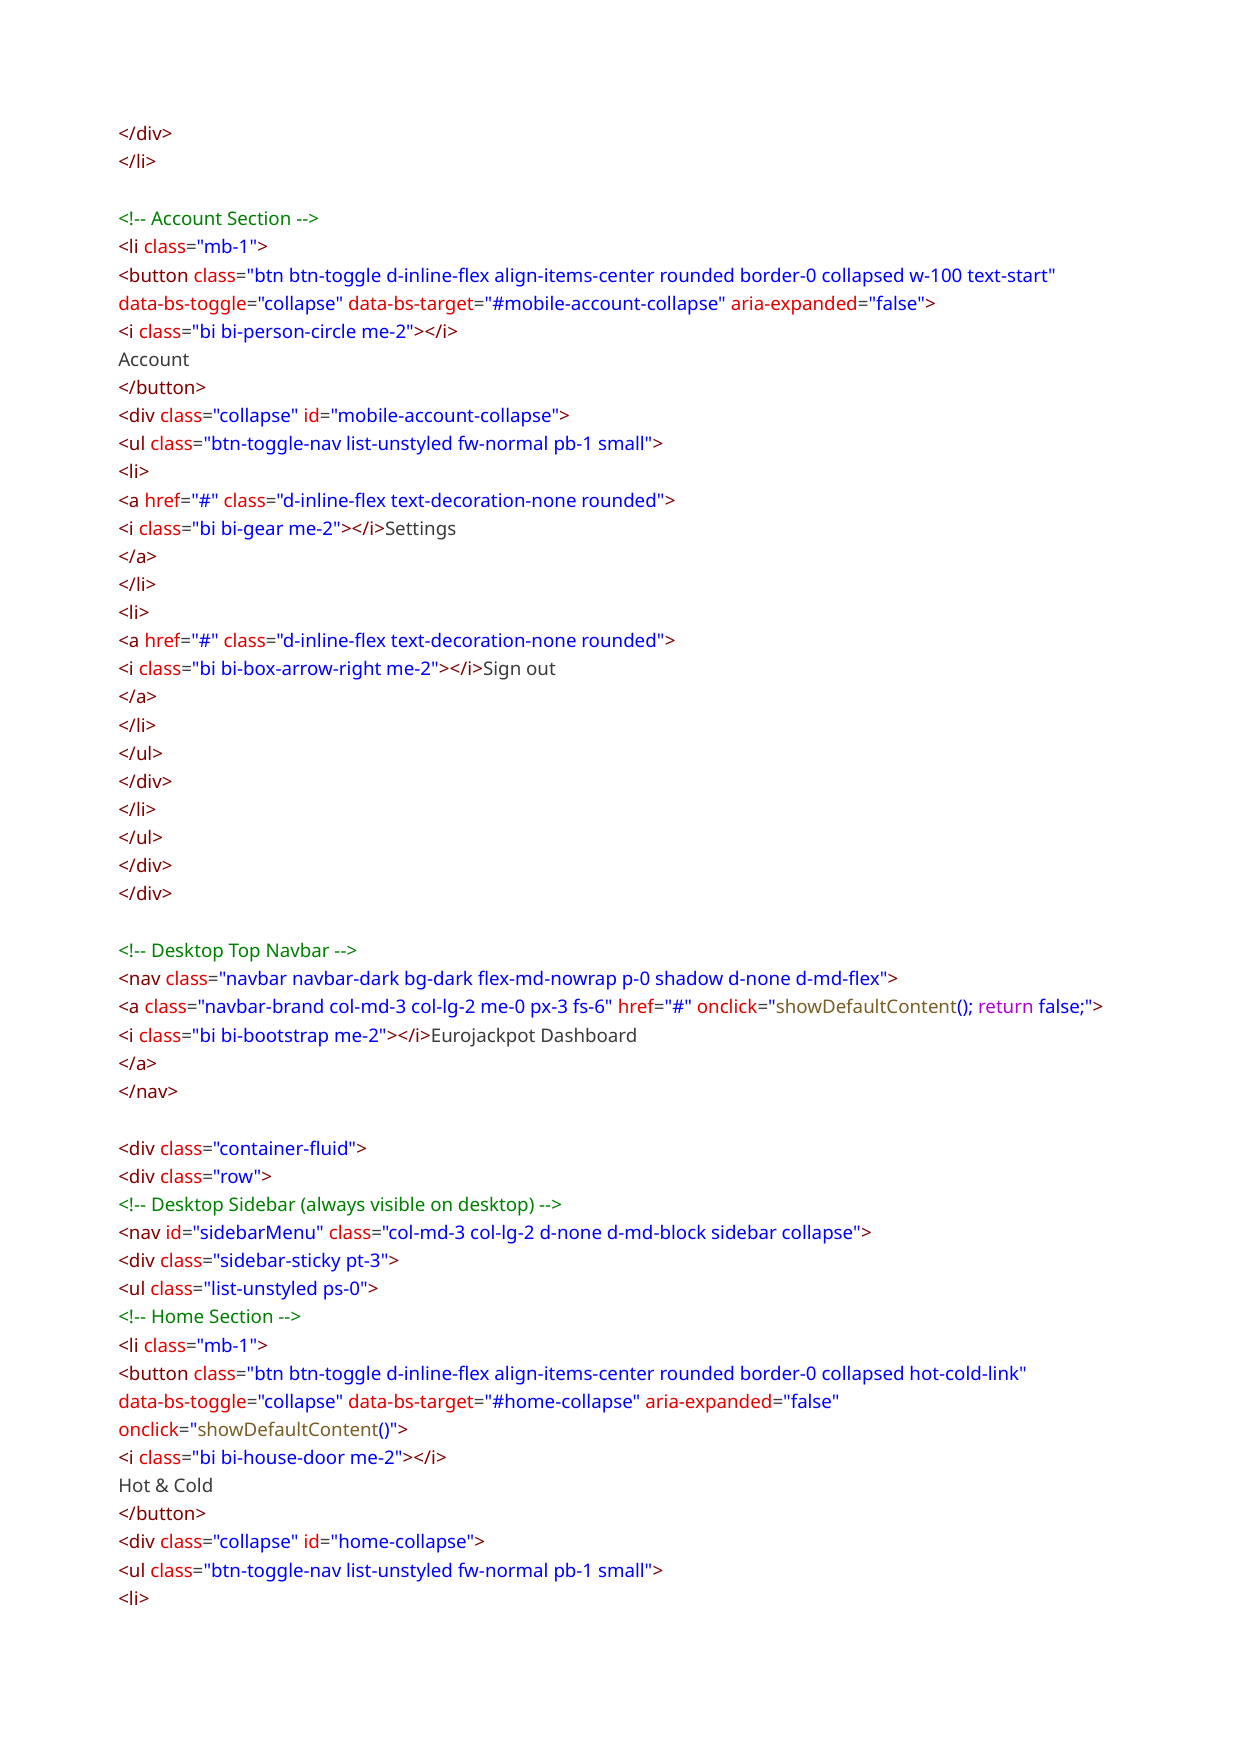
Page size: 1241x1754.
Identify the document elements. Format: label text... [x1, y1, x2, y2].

text </a> [118, 681, 1122, 709]
text <div class="sidebar-sticky pt-3"> [118, 1245, 1122, 1273]
text <i class="bi bi-bootstrap me-2"></i>Eurojackpot Dashboard [118, 1019, 1122, 1047]
text <ul class="list-unstyled ps-0"> [118, 1273, 1122, 1301]
text </div> [118, 118, 1122, 146]
text </li> [118, 146, 1122, 174]
text <!-- Desktop Top Navbar --> [118, 935, 1122, 963]
text </button> [118, 372, 1122, 400]
text <div class="collapse" id="mobile-account-collapse"> [118, 400, 1122, 428]
text data-bs-toggle="collapse" data-bs-target="#home-collapse" aria-expanded="false" [118, 1386, 1122, 1414]
text data-bs-toggle="collapse" data-bs-target="#mobile-account-collapse" aria-expanded="false"> [118, 287, 1122, 316]
text onclick="showDefaultContent()"> [118, 1414, 1122, 1442]
text <div class="collapse" id="home-collapse"> [118, 1526, 1122, 1554]
text <ul class="btn-toggle-nav list-unstyled fw-normal pb-1 small"> [118, 428, 1122, 456]
text <button class="btn btn-toggle d-inline-flex align-items-center rounded border-0 collapsed w-100 text-start" [118, 259, 1122, 287]
text <i class="bi bi-house-door me-2"></i> [118, 1442, 1122, 1470]
text </div> [118, 878, 1122, 906]
text Account [118, 344, 1122, 372]
text </button> [118, 1498, 1122, 1526]
text <li> [118, 1582, 1122, 1611]
text <i class="bi bi-box-arrow-right me-2"></i>Sign out [118, 653, 1122, 681]
text </li> [118, 569, 1122, 597]
text </a> [118, 1047, 1122, 1076]
text <button class="btn btn-toggle d-inline-flex align-items-center rounded border-0 collapsed hot-cold-link" [118, 1357, 1122, 1386]
text <li class="mb-1"> [118, 1329, 1122, 1357]
text <nav class="navbar navbar-dark bg-dark flex-md-nowrap p-0 shadow d-none d-md-flex"> [118, 963, 1122, 991]
text <a href="#" class="d-inline-flex text-decoration-none rounded"> [118, 484, 1122, 512]
text </ul> [118, 822, 1122, 850]
text <nav id="sidebarMenu" class="col-md-3 col-lg-2 d-none d-md-block sidebar collapse"> [118, 1217, 1122, 1245]
text <i class="bi bi-gear me-2"></i>Settings [118, 512, 1122, 541]
text <li> [118, 597, 1122, 625]
text Hot & Cold [118, 1470, 1122, 1498]
text </li> [118, 709, 1122, 737]
text <li class="mb-1"> [118, 231, 1122, 259]
text <ul class="btn-toggle-nav list-unstyled fw-normal pb-1 small"> [118, 1554, 1122, 1582]
text <a href="#" class="d-inline-flex text-decoration-none rounded"> [118, 625, 1122, 653]
text <!-- Account Section --> [118, 203, 1122, 231]
text </ul> [118, 737, 1122, 766]
text </nav> [118, 1076, 1122, 1104]
text <div class="container-fluid"> [118, 1132, 1122, 1161]
text <i class="bi bi-person-circle me-2"></i> [118, 316, 1122, 344]
text <div class="row"> [118, 1161, 1122, 1189]
text <li> [118, 456, 1122, 484]
text <!-- Home Section --> [118, 1301, 1122, 1329]
text <a class="navbar-brand col-md-3 col-lg-2 me-0 px-3 fs-6" href="#" onclick="showDefaultContent(); return false;"> [118, 991, 1122, 1019]
text <!-- Desktop Sidebar (always visible on desktop) --> [118, 1189, 1122, 1217]
text </div> [118, 766, 1122, 794]
text </div> [118, 850, 1122, 878]
text </a> [118, 541, 1122, 569]
text </li> [118, 794, 1122, 822]
